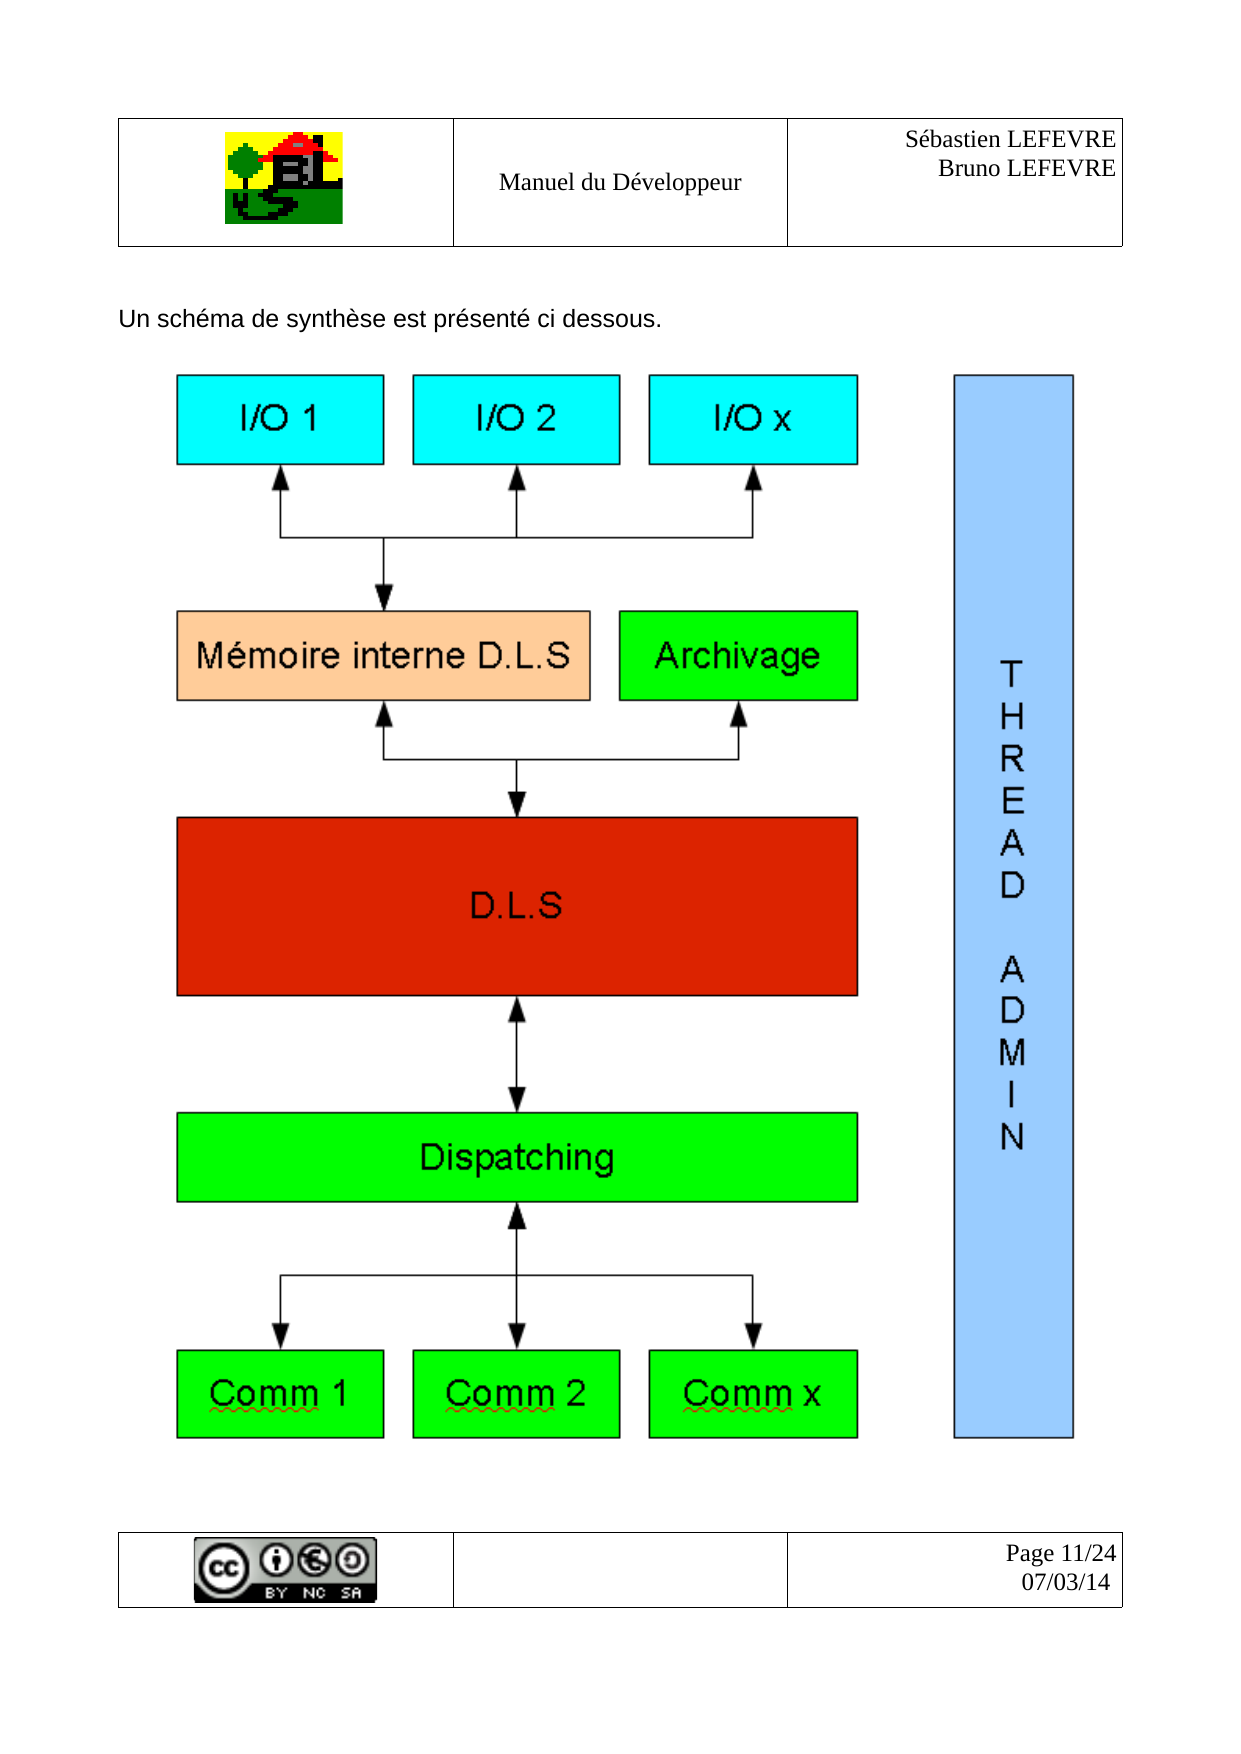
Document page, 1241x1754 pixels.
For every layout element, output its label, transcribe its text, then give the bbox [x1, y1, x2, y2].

text Un schéma de synthèse est présenté ci dessous. [118, 304, 1122, 333]
picture [193, 1537, 378, 1603]
picture [225, 132, 343, 224]
picture [147, 345, 1093, 1467]
